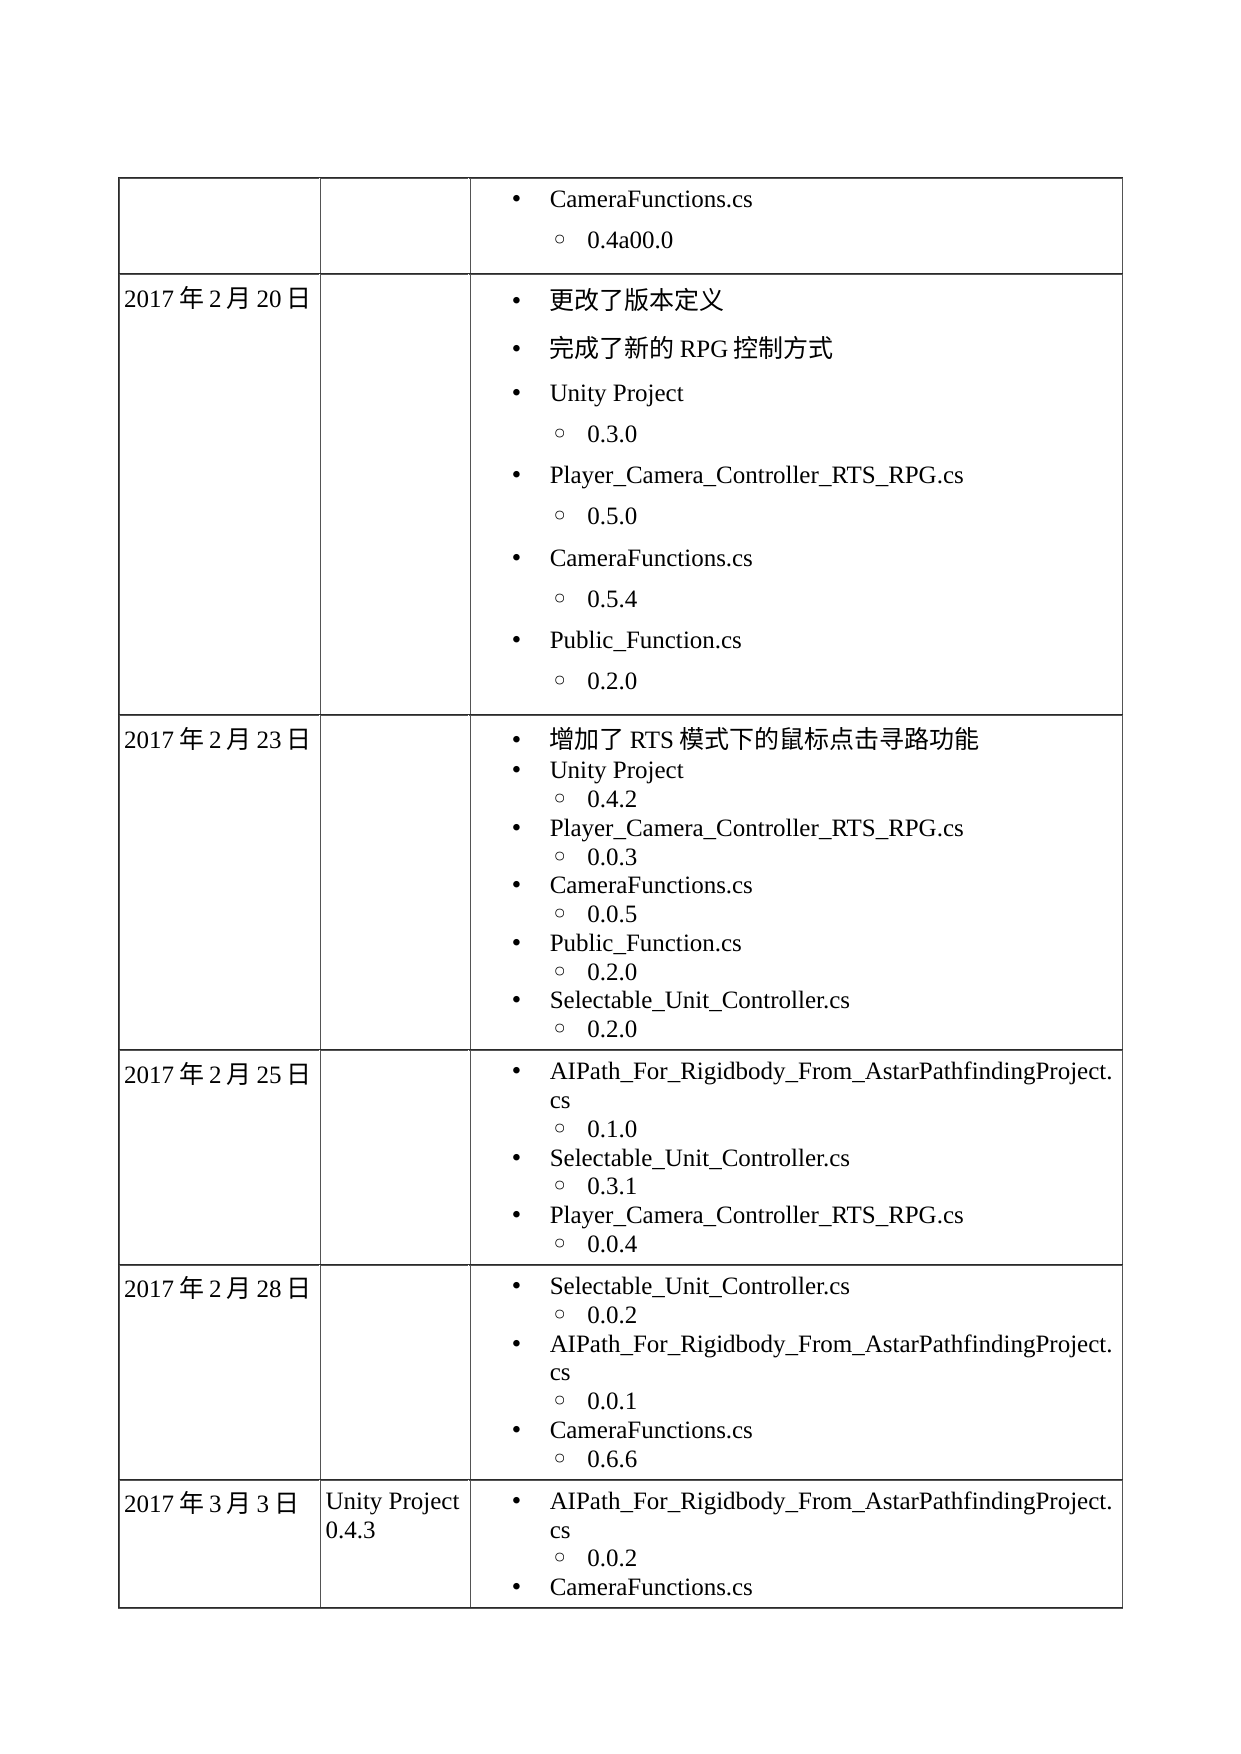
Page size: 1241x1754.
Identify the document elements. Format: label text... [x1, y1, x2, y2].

table_cell Unity Project 0.2a00.1b00 Player_Camera_Controller_RTS_RPG.cs 0.4a00.0 CameraFunctions.cs 0.4a00.0 [471, 179, 1122, 272]
table_cell 2017年2月28日 [120, 1266, 319, 1478]
table_cell Selectable_Unit_Controller.cs 0.0.2 AIPath_For_Rigidbody_From_AstarPathfindingProject.cs 0.0.1 CameraFunctions.cs 0.6.6 [471, 1266, 1122, 1478]
table_cell [321, 716, 468, 1048]
table_cell [321, 1266, 468, 1478]
table_cell 增加了RTS模式下的鼠标点击寻路功能 Unity Project 0.4.2 Player_Camera_Controller_RTS_RPG.cs 0.0.3 CameraFunctions.cs 0.0.5 Public_Function.cs 0.2.0 Selectable_Unit_Controller.cs 0.2.0 [471, 716, 1122, 1048]
table_cell [321, 275, 468, 713]
table_cell 2017年3月3日 [120, 1481, 319, 1607]
table_cell [321, 179, 468, 272]
table_cell 2017年2月23日 [120, 716, 319, 1048]
table_cell [321, 1051, 468, 1263]
table_cell 2017年2月25日 [120, 1051, 319, 1263]
table_cell 2017年2月20日 [120, 275, 319, 713]
table_cell Unity Project 0.4.3 [321, 1481, 468, 1607]
table_cell 更改了版本定义 完成了新的RPG控制方式 Unity Project 0.3.0 Player_Camera_Controller_RTS_RPG.cs 0.5.0 CameraFunctions.cs 0.5.4 Public_Function.cs 0.2.0 [471, 275, 1122, 713]
table_cell [120, 179, 319, 272]
table_cell AIPath_For_Rigidbody_From_AstarPathfindingProject.cs 0.0.2 CameraFunctions.cs 0.0.7 Player_Camera_Controller_RTS_RPG_AstarPathfing_Project.cs 0.0.5 Selectable_Unit_Controller_AstarPathfing_Project.cs 0.0.3 Enemy_Controller_AstarPathfinding_Project.cs 0.1.0 [471, 1481, 1122, 1607]
table_cell AIPath_For_Rigidbody_From_AstarPathfindingProject.cs 0.1.0 Selectable_Unit_Controller.cs 0.3.1 Player_Camera_Controller_RTS_RPG.cs 0.0.4 [471, 1051, 1122, 1263]
